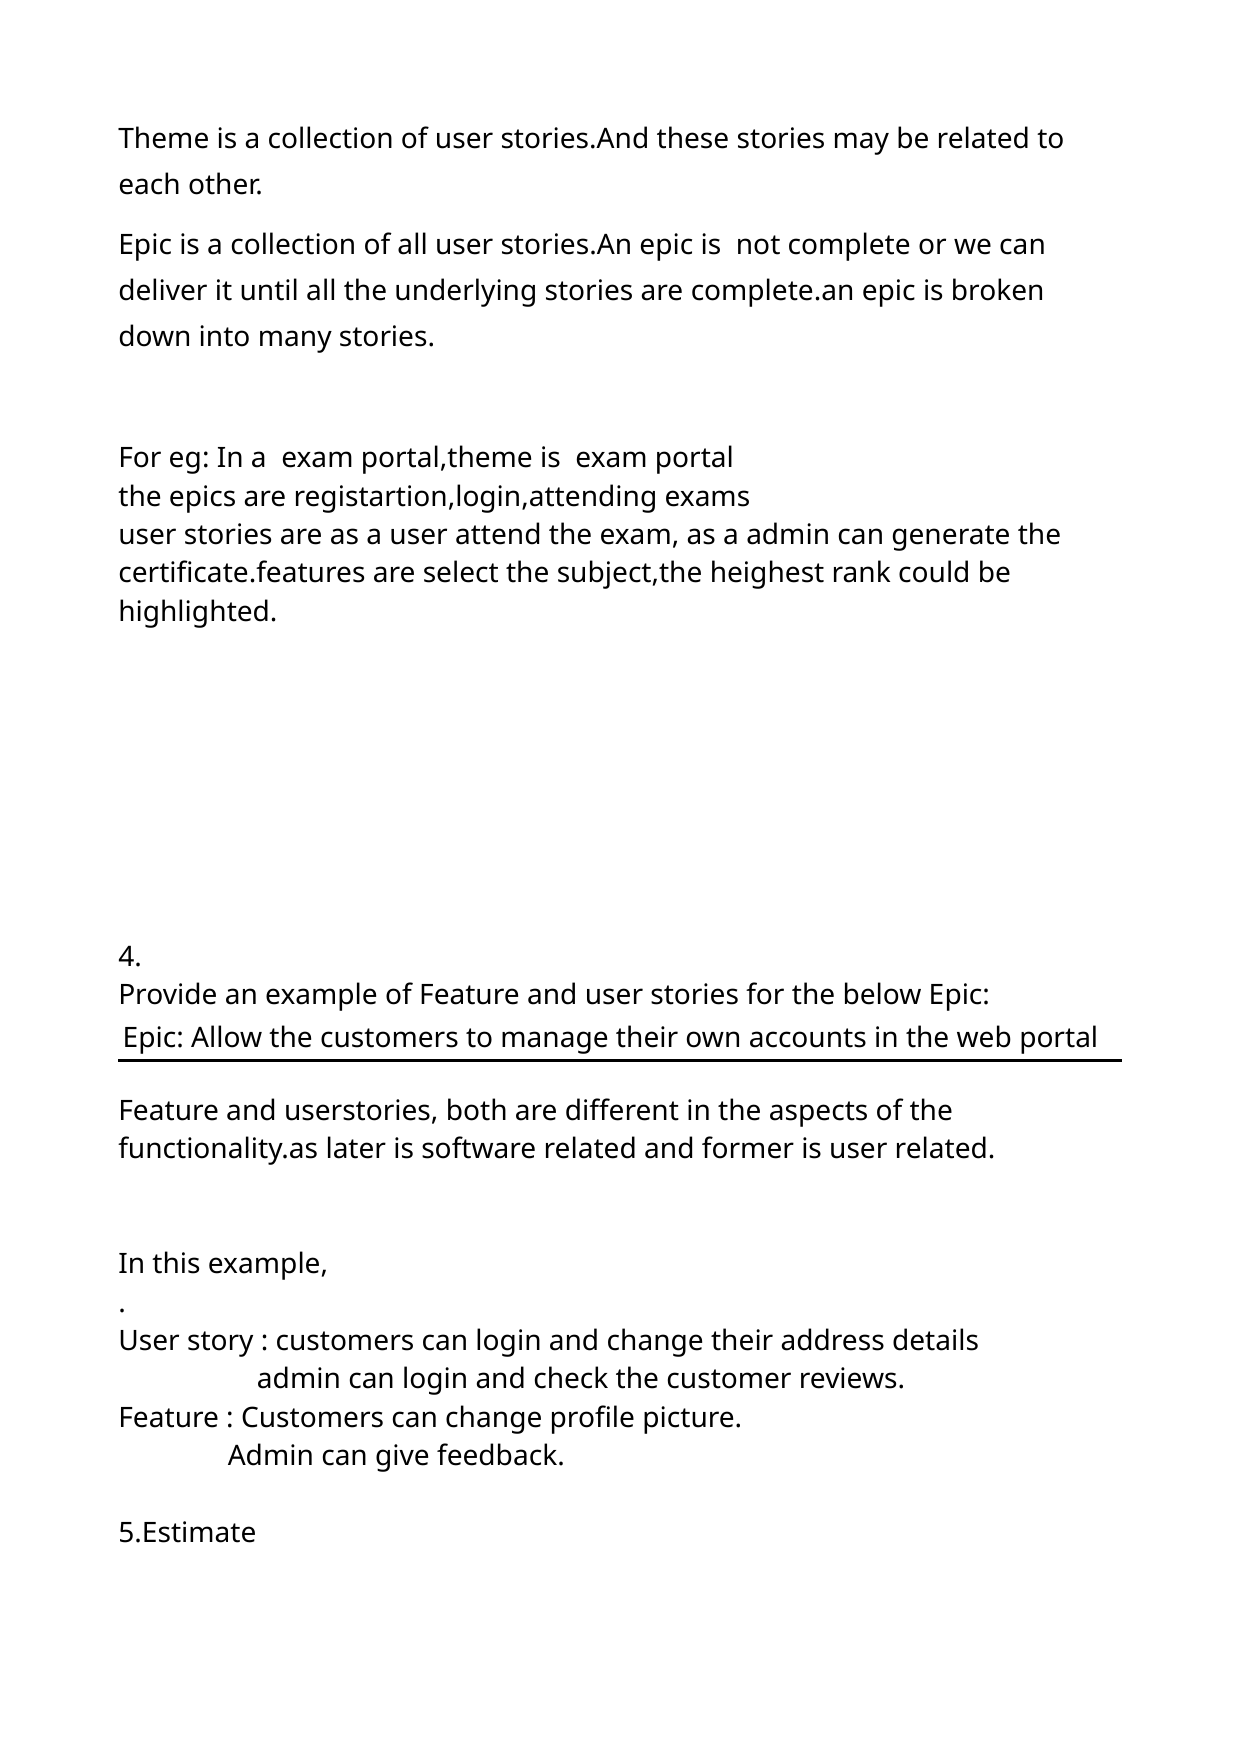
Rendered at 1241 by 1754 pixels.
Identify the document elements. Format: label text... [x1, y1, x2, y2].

text the epics are registartion,login,attending exams [118, 476, 1122, 514]
text 5.Estimate [118, 1512, 1122, 1550]
text user stories are as a user attend the exam, as a admin can generate the certificate.features are select the subject,the heighest rank could be highlighted. [118, 514, 1122, 629]
text . [118, 1282, 1122, 1320]
text Epic: Allow the customers to manage their own accounts in the web portal [118, 1012, 1122, 1059]
text Epic is a collection of all user stories.An epic is not complete or we can deliver it until all the underlying stories are complete.an epic is broken down into many stories. [118, 224, 1122, 355]
text In this example, [118, 1244, 1122, 1282]
text Admin can give feedback. [118, 1435, 1122, 1474]
text admin can login and check the customer reviews. [118, 1359, 1122, 1397]
text User story : customers can login and change their address details [118, 1320, 1122, 1359]
text Theme is a collection of user stories.And these stories may be related to each other. [118, 118, 1122, 202]
text Feature and userstories, both are different in the aspects of the functionality.as later is software related and former is user related. [118, 1090, 1122, 1167]
text Provide an example of Feature and user stories for the below Epic: [118, 974, 1122, 1012]
text Feature : Customers can change profile picture. [118, 1397, 1122, 1435]
text For eg: In a exam portal,theme is exam portal [118, 437, 1122, 476]
text 4. [118, 936, 1122, 974]
